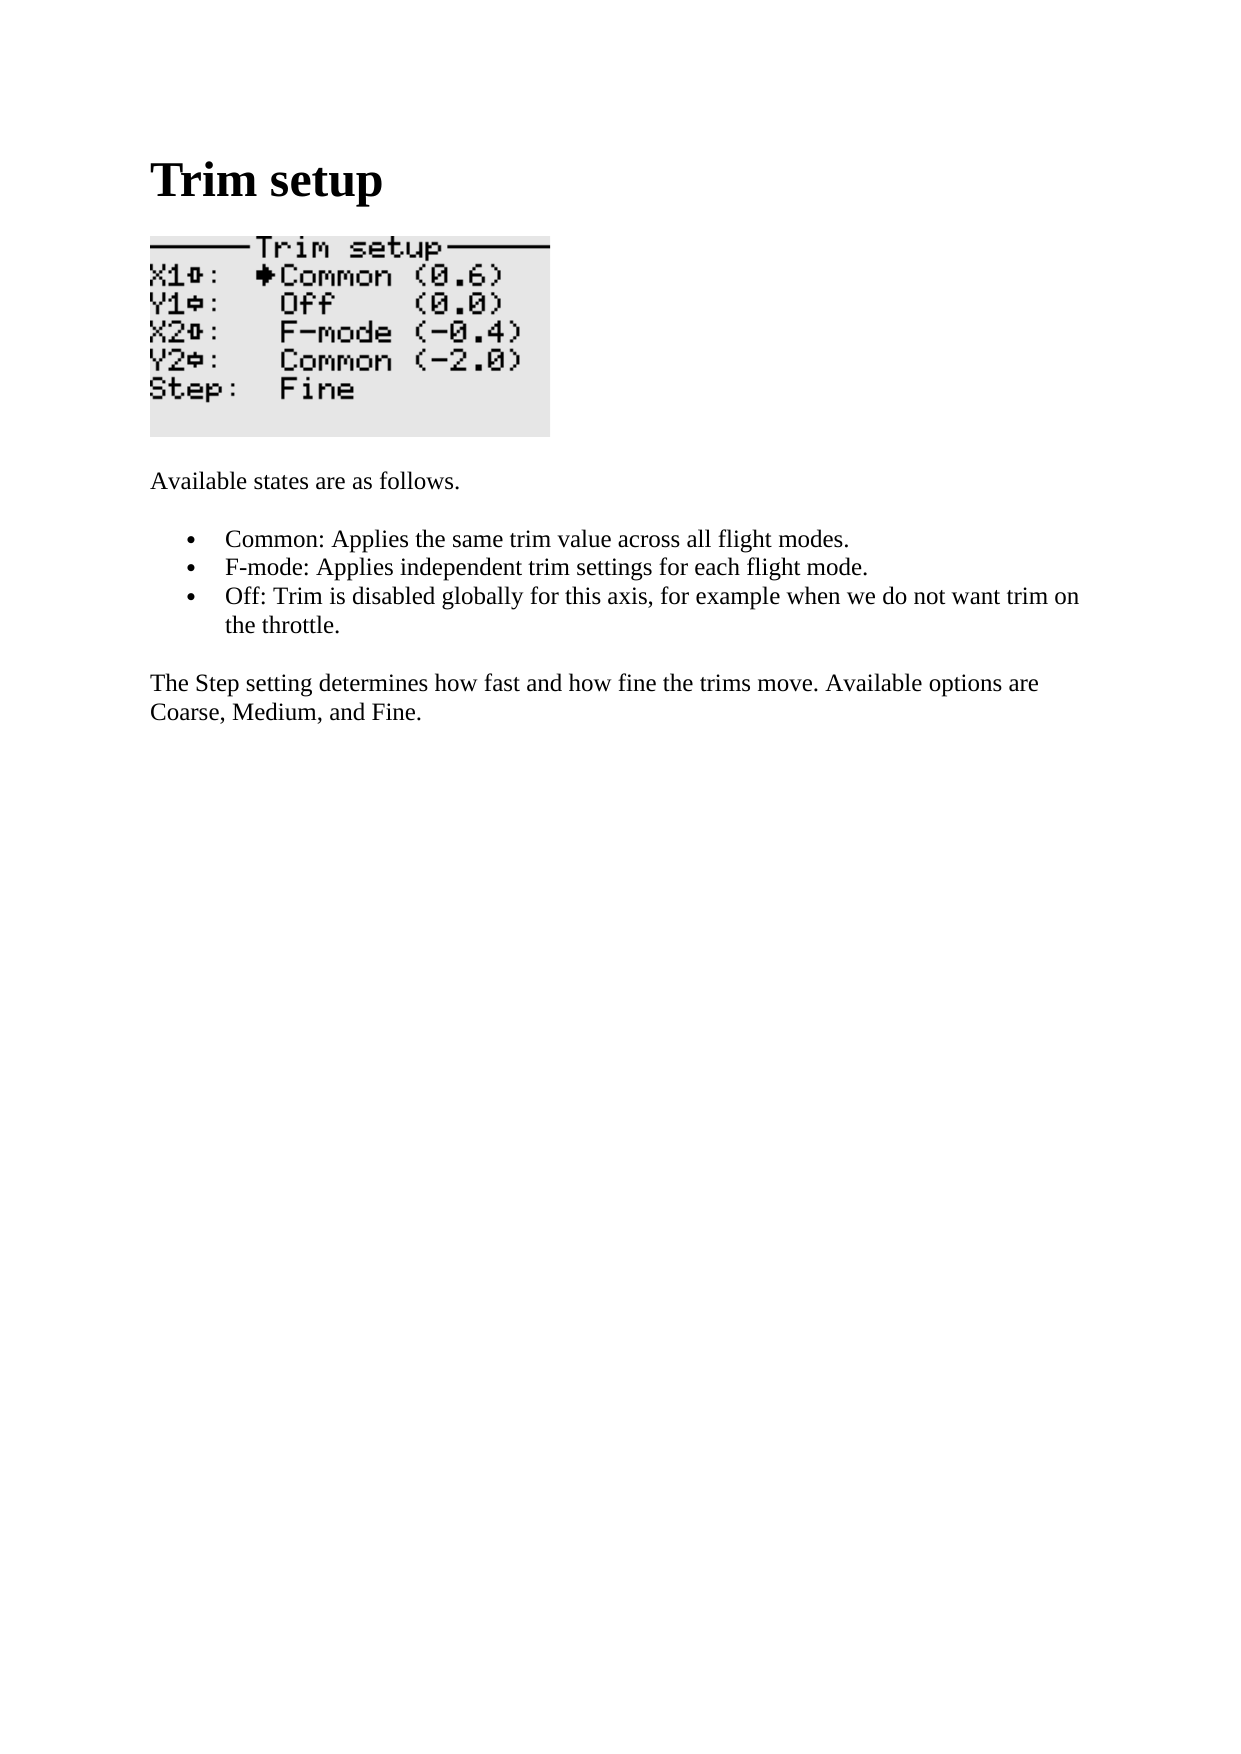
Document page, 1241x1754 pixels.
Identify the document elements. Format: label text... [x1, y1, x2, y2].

list Off: Trim is disabled globally for this axis, for example when we do not want trim on the throttle. [187, 581, 1090, 639]
subtitle Trim setup [150, 150, 1090, 207]
picture [150, 236, 550, 437]
list F-mode: Applies independent trim settings for each flight mode. [187, 552, 1090, 581]
text Available states are as follows. [150, 466, 1090, 494]
text The Step setting determines how fast and how fine the trims move. Available options are Coarse, Medium, and Fine. [150, 668, 1090, 725]
list Common: Applies the same trim value across all flight modes. [187, 524, 1090, 552]
